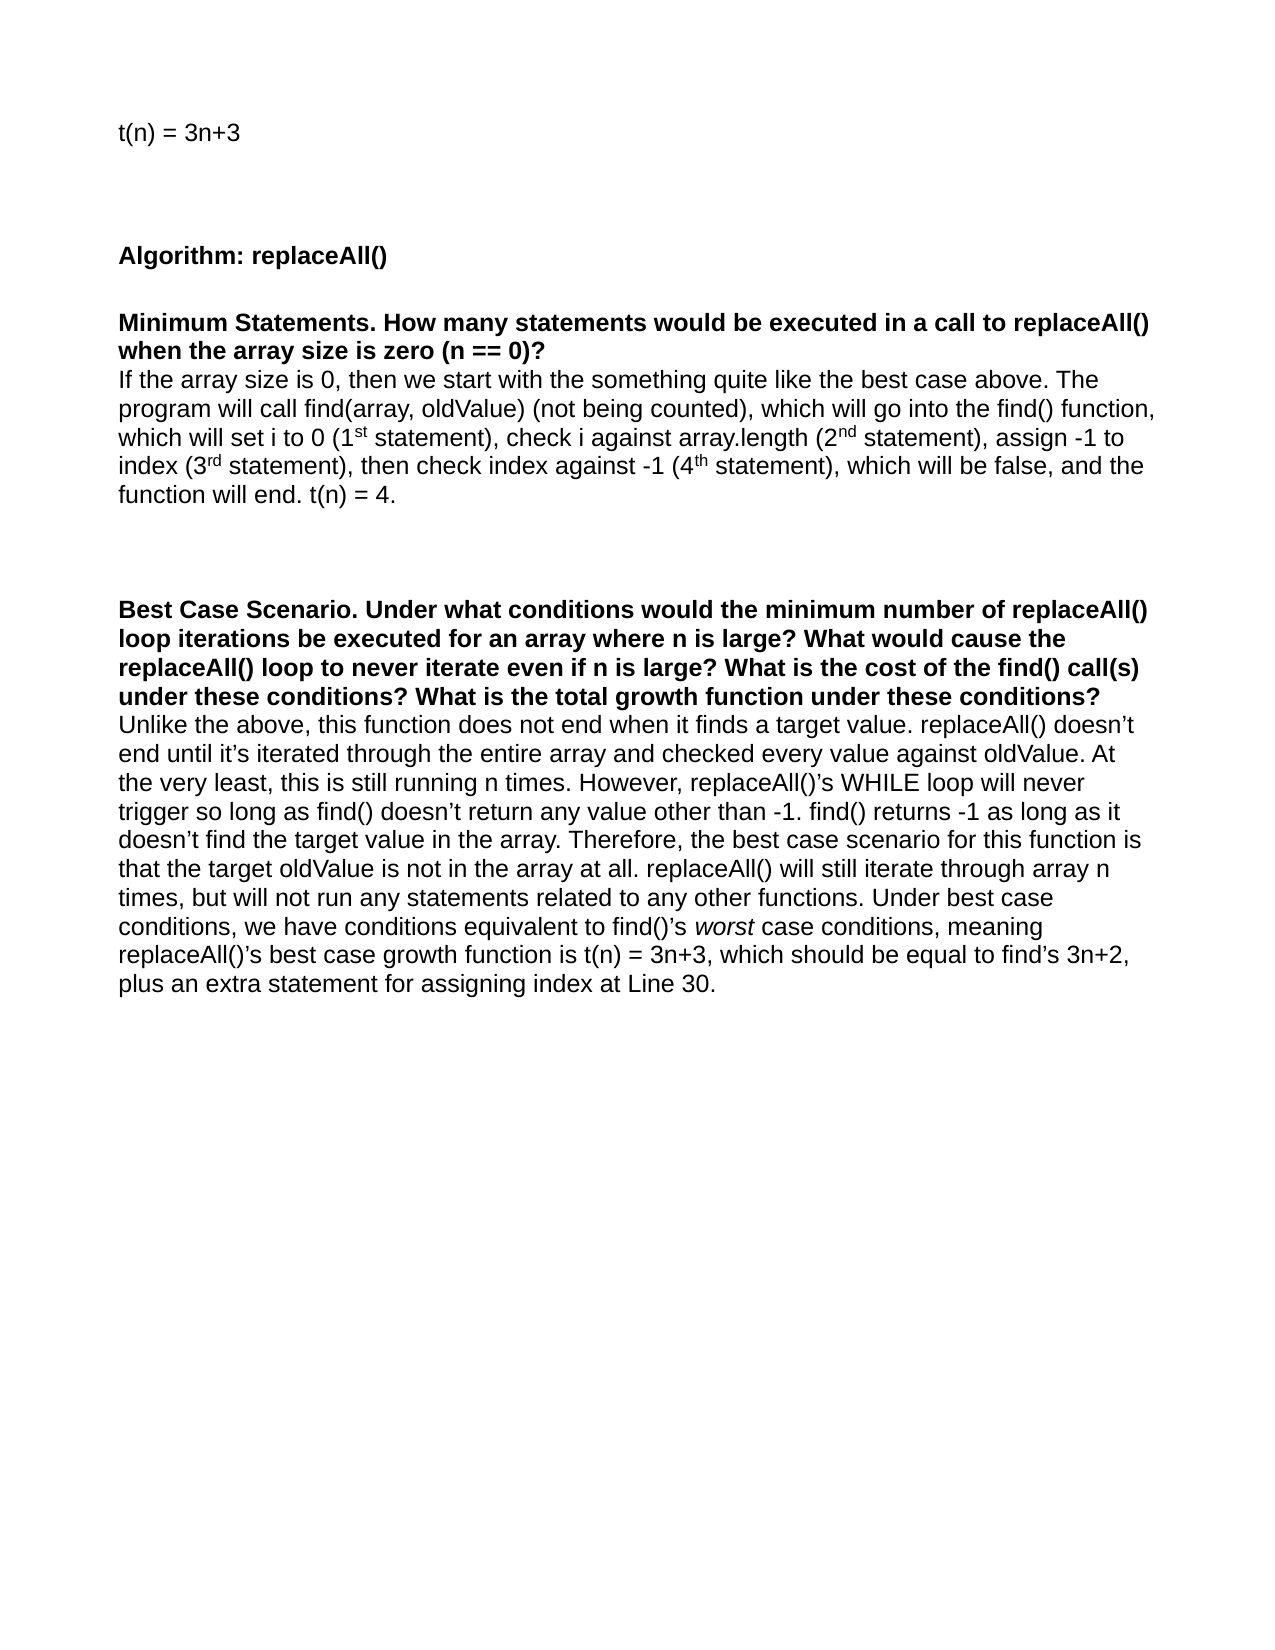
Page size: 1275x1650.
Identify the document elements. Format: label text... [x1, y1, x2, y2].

subtitle Minimum Statements. How many statements would be executed in a call to replaceAll() when the array size is zero (n == 0)? If the array size is 0, then we start with the something quite like the best case above. The program will call find(array, oldValue) (not being counted), which will go into the find() function, which will set i to 0 (1st statement), check i against array.length (2nd statement), assign -1 to index (3rd statement), then check index against -1 (4th statement), which will be false, and the function will end. t(n) = 4. [118, 307, 1157, 509]
subtitle Best Case Scenario. Under what conditions would the minimum number of replaceAll() loop iterations be executed for an array where n is large? What would cause the replaceAll() loop to never iterate even if n is large? What is the cost of the find() call(s) under these conditions? What is the total growth function under these conditions? Unlike the above, this function does not end when it finds a target value. replaceAll() doesn’t end until it’s iterated through the entire array and checked every value against oldValue. At the very least, this is still running n times. However, replaceAll()’s WHILE loop will never trigger so long as find() doesn’t return any value other than -1. find() returns -1 as long as it doesn’t find the target value in the array. Therefore, the best case scenario for this function is that the target oldValue is not in the array at all. replaceAll() will still iterate through array n times, but will not run any statements related to any other functions. Under best case conditions, we have conditions equivalent to find()’s worst case conditions, meaning replaceAll()’s best case growth function is t(n) = 3n+3, which should be equal to find’s 3n+2, plus an extra statement for assigning index at Line 30. [118, 595, 1157, 998]
text t(n) = 3n+3 [118, 118, 1157, 147]
subtitle Algorithm: replaceAll() [118, 241, 1157, 270]
